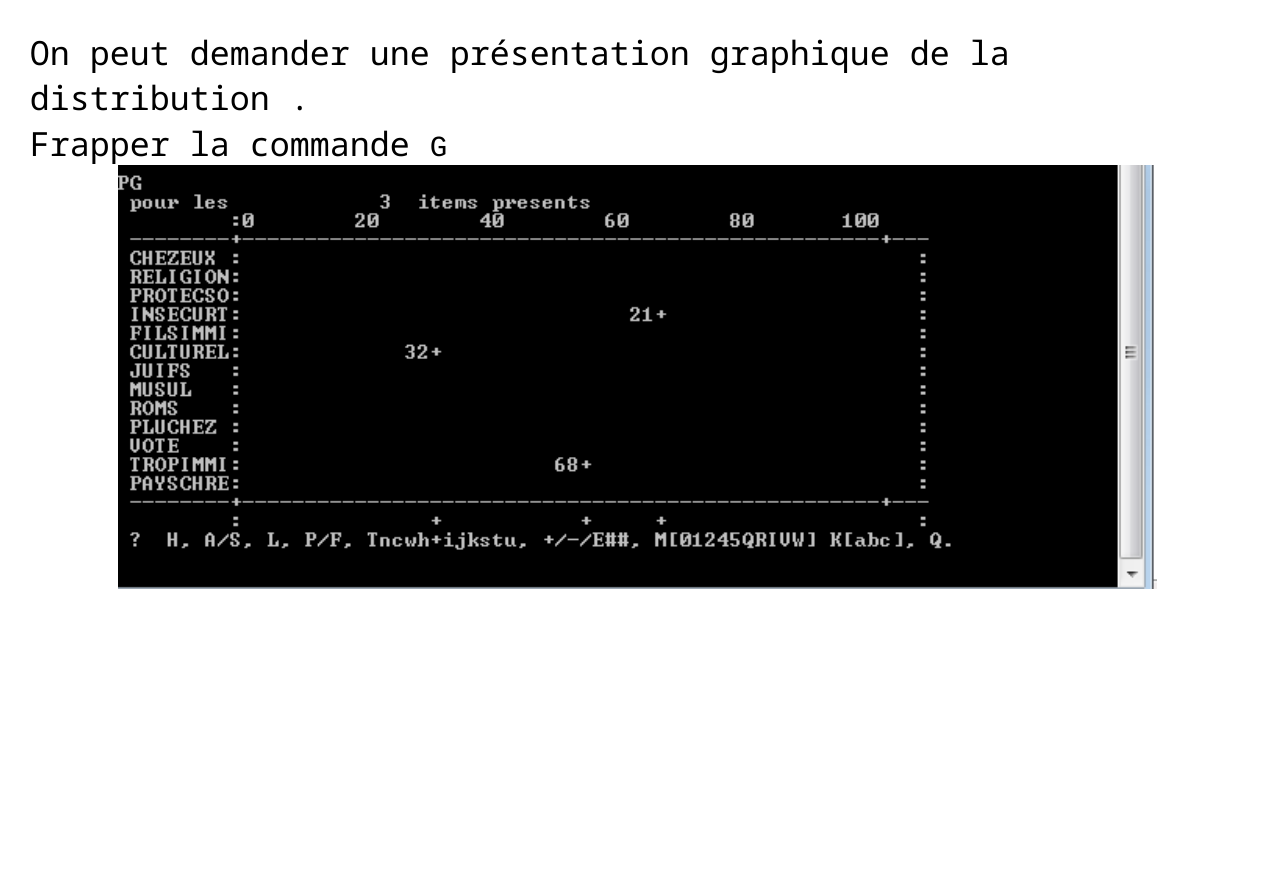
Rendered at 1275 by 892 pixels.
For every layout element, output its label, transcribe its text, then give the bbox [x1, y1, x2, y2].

text On peut demander une présentation graphique de la distribution . [29, 29, 1246, 120]
picture [118, 165, 1157, 589]
text Frapper la commande G [29, 120, 1246, 166]
